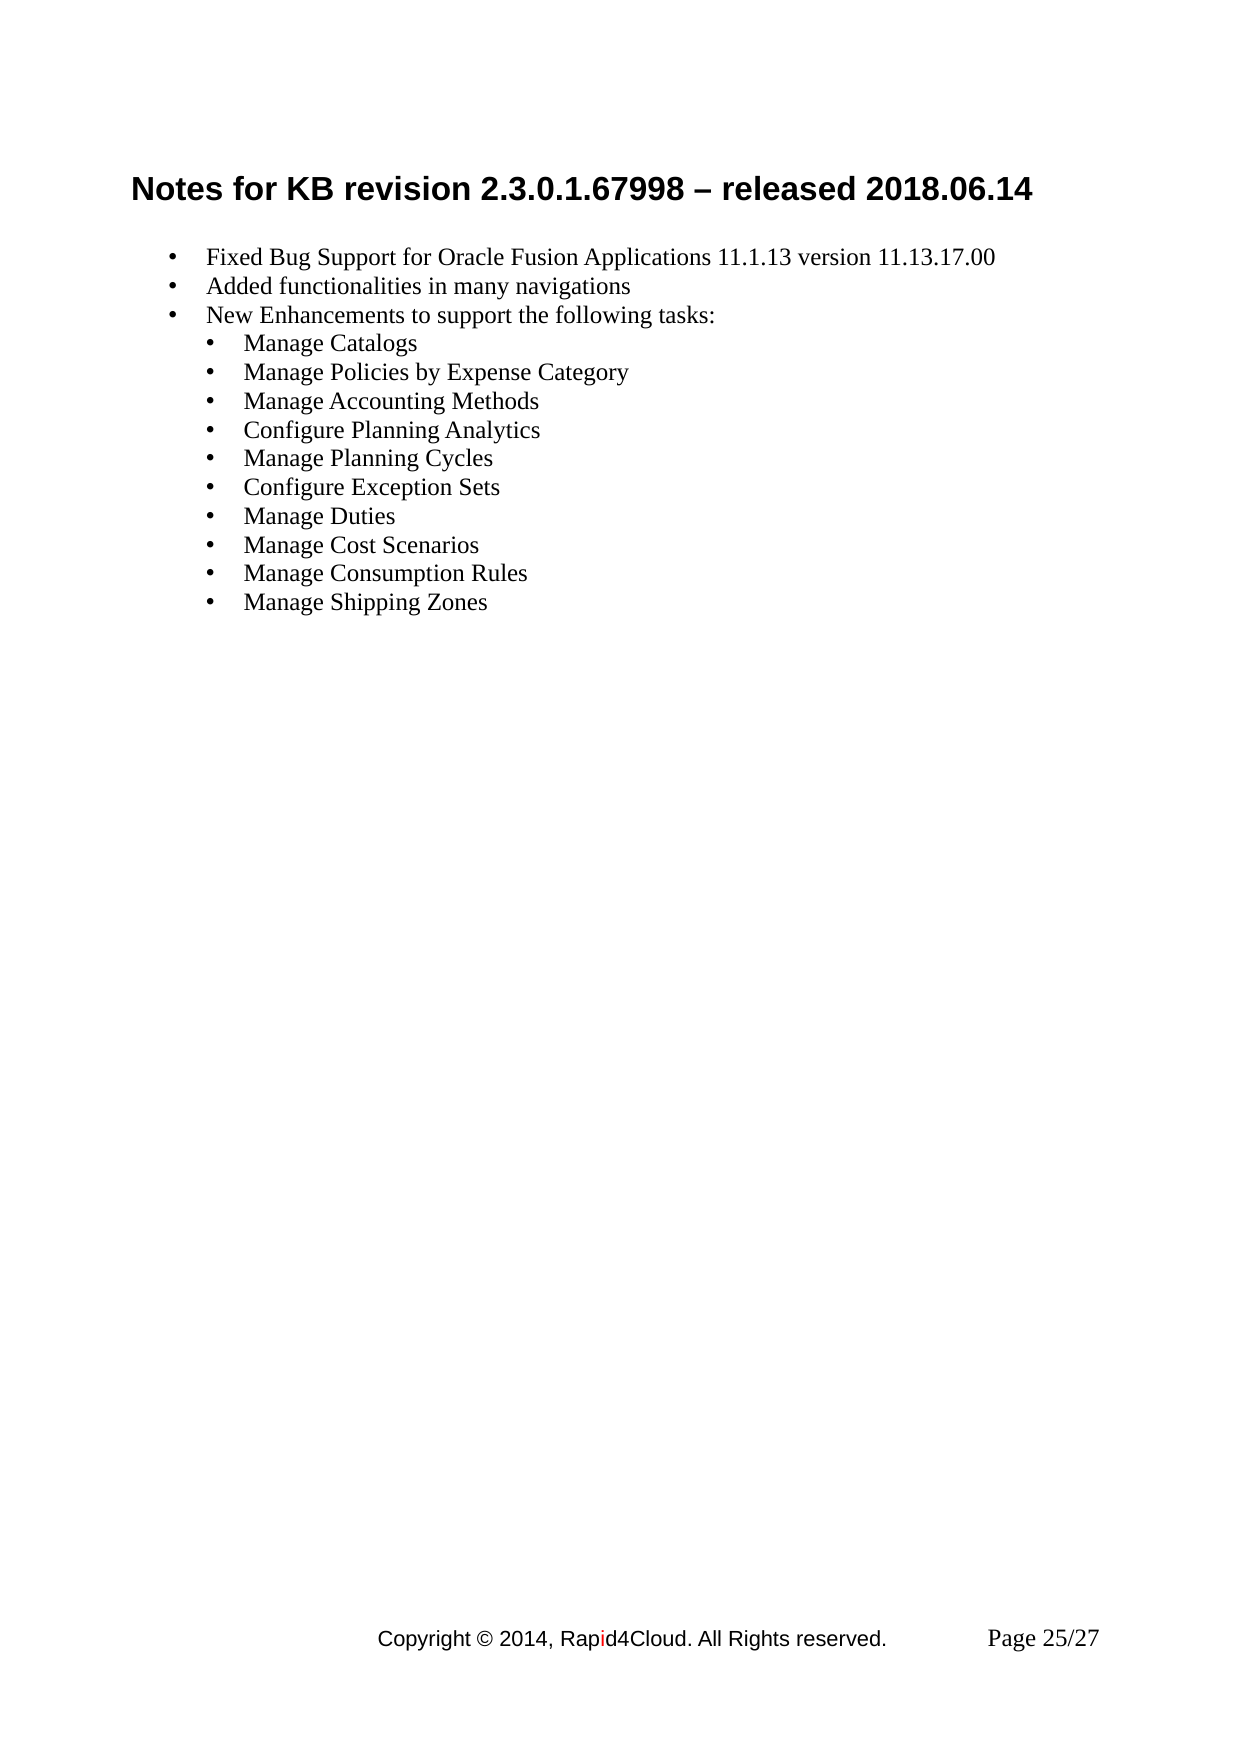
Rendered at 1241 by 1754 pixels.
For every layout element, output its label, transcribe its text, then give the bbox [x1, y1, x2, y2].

list Manage Accounting Methods [206, 386, 1099, 415]
list Manage Shipping Zones [206, 587, 1099, 616]
list Manage Planning Cycles [206, 443, 1099, 472]
list Added functionalities in many navigations [168, 271, 1099, 300]
list Configure Exception Sets [206, 472, 1099, 501]
list Configure Planning Analytics [206, 415, 1099, 443]
list Manage Duties [206, 501, 1099, 530]
list Manage Consumption Rules [206, 558, 1099, 587]
list New Enhancements to support the following tasks: [168, 300, 1099, 328]
list Manage Catalogs [206, 328, 1099, 357]
list Manage Policies by Expense Category [206, 357, 1099, 386]
subtitle Notes for KB revision 2.3.0.1.67998 – released 2018.06.14 [131, 169, 1099, 207]
list Manage Cost Scenarios [206, 530, 1099, 558]
list Fixed Bug Support for Oracle Fusion Applications 11.1.13 version 11.13.17.00 [168, 242, 1099, 271]
